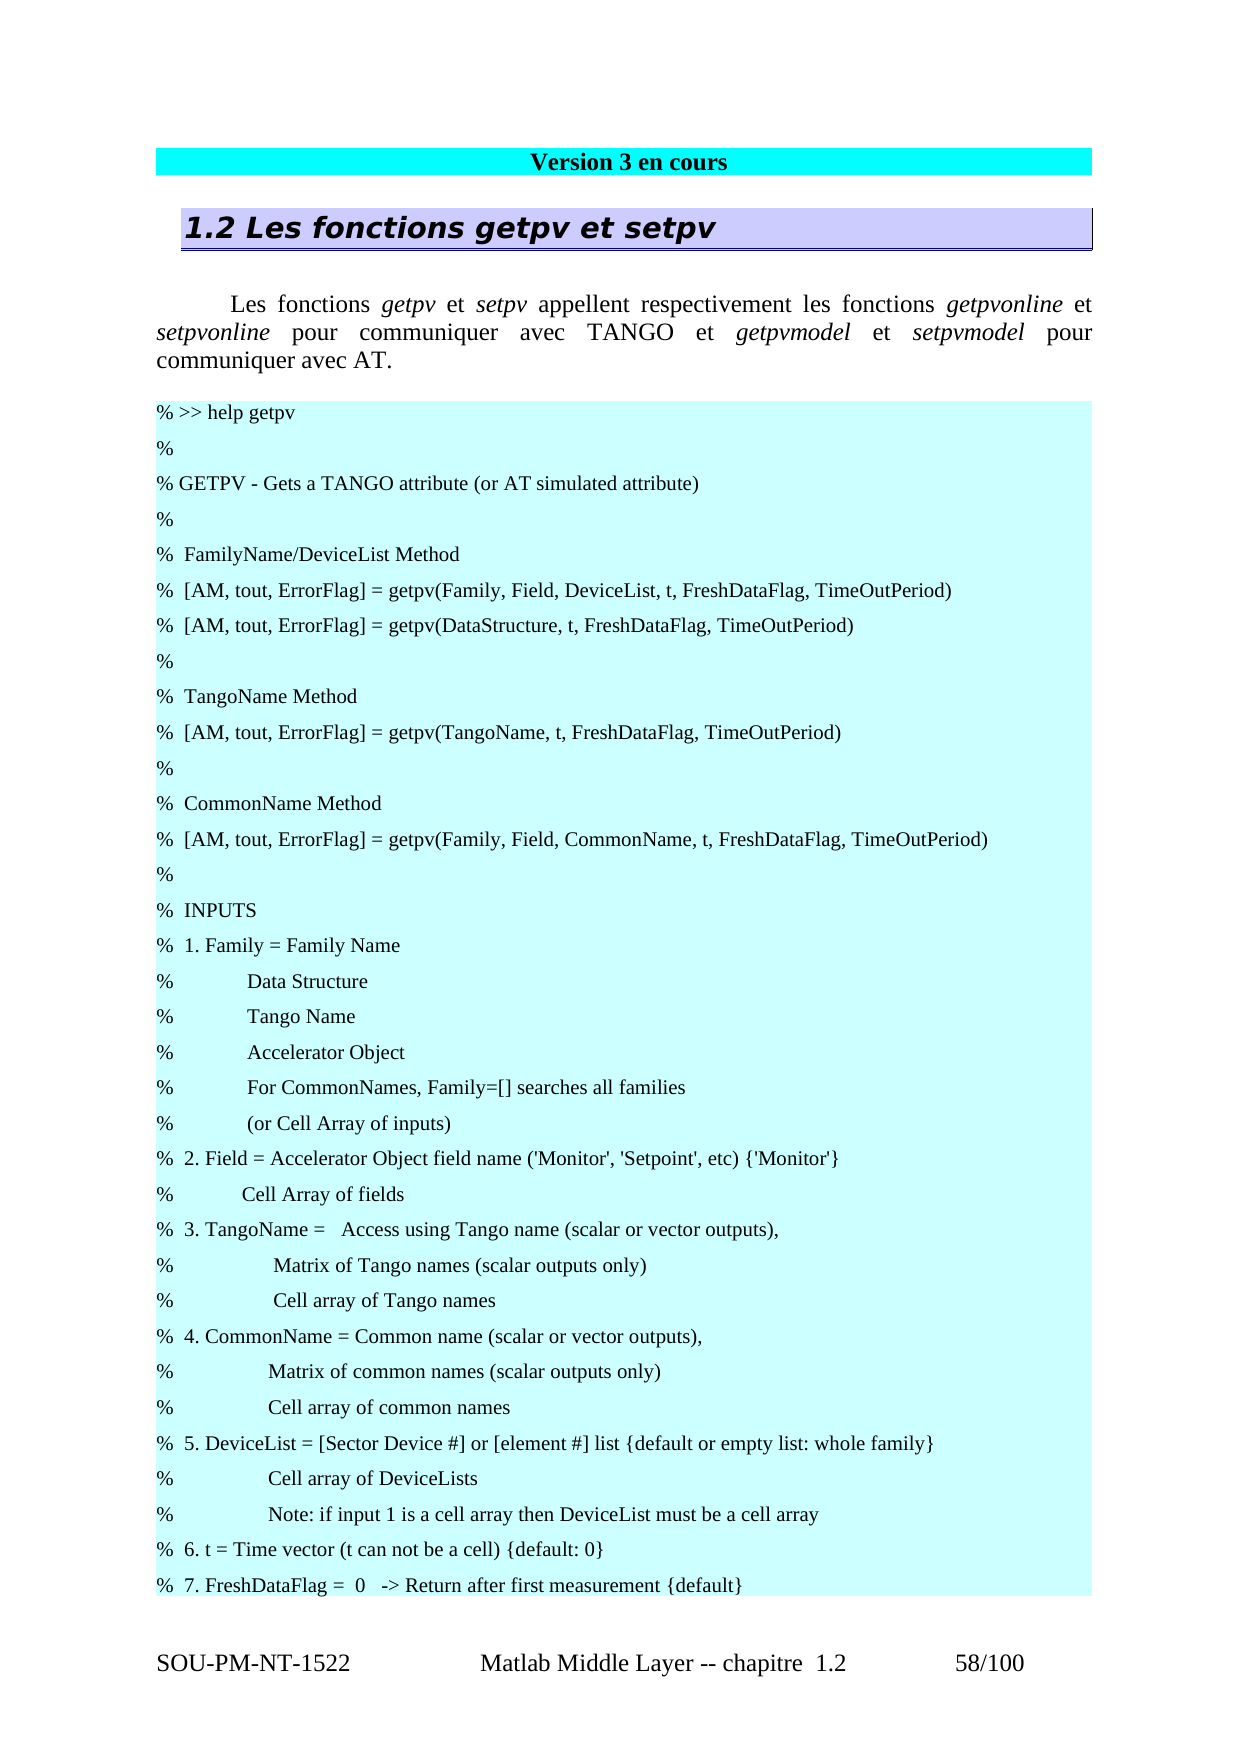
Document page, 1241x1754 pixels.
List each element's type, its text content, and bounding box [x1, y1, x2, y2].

text % 3. TangoName = Access using Tango name (scalar or vector outputs), [156, 1218, 1092, 1241]
text % Cell array of DeviceLists [156, 1467, 1092, 1490]
text % 2. Field = Accelerator Object field name ('Monitor', 'Setpoint', etc) {'Monitor'} [156, 1147, 1092, 1170]
text % Matrix of common names (scalar outputs only) [156, 1360, 1092, 1383]
text % (or Cell Array of inputs) [156, 1112, 1092, 1135]
text % [156, 650, 1092, 673]
text % [AM, tout, ErrorFlag] = getpv(TangoName, t, FreshDataFlag, TimeOutPeriod) [156, 721, 1092, 744]
text % 6. t = Time vector (t can not be a cell) {default: 0} [156, 1538, 1092, 1561]
text % Cell Array of fields [156, 1183, 1092, 1206]
text % Tango Name [156, 1005, 1092, 1028]
text % Data Structure [156, 969, 1092, 993]
text % [AM, tout, ErrorFlag] = getpv(Family, Field, DeviceList, t, FreshDataFlag, TimeOutPeriod) [156, 579, 1092, 602]
text % [AM, tout, ErrorFlag] = getpv(Family, Field, CommonName, t, FreshDataFlag, TimeOutPeriod) [156, 827, 1092, 851]
text % 1. Family = Family Name [156, 934, 1092, 957]
text % [AM, tout, ErrorFlag] = getpv(DataStructure, t, FreshDataFlag, TimeOutPeriod) [156, 614, 1092, 637]
text % [156, 863, 1092, 886]
text % 4. CommonName = Common name (scalar or vector outputs), [156, 1325, 1092, 1348]
subtitle Les fonctions getpv et setpv [181, 208, 1092, 248]
text % CommonName Method [156, 792, 1092, 815]
text % >> help getpv [156, 401, 1092, 424]
text % [156, 756, 1092, 779]
text % GETPV - Gets a TANGO attribute (or AT simulated attribute) [156, 472, 1092, 495]
text % Cell array of Tango names [156, 1289, 1092, 1312]
text % Accelerator Object [156, 1041, 1092, 1064]
text % Cell array of common names [156, 1396, 1092, 1419]
text Les fonctions getpv et setpv appellent respectivement les fonctions getpvonline et setpvonline pour communiquer avec TANGO et getpvmodel et setpvmodel pour communiquer avec AT. [156, 290, 1092, 373]
text % FamilyName/DeviceList Method [156, 543, 1092, 566]
text % 7. FreshDataFlag = 0 -> Return after first measurement {default} [156, 1573, 1092, 1596]
text % [156, 508, 1092, 531]
text % INPUTS [156, 898, 1092, 922]
text % 5. DeviceList = [Sector Device #] or [element #] list {default or empty list: whole family} [156, 1431, 1092, 1454]
text % Note: if input 1 is a cell array then DeviceList must be a cell array [156, 1502, 1092, 1525]
text % For CommonNames, Family=[] searches all families [156, 1076, 1092, 1099]
text % Matrix of Tango names (scalar outputs only) [156, 1254, 1092, 1277]
text % [156, 437, 1092, 460]
text % TangoName Method [156, 685, 1092, 708]
